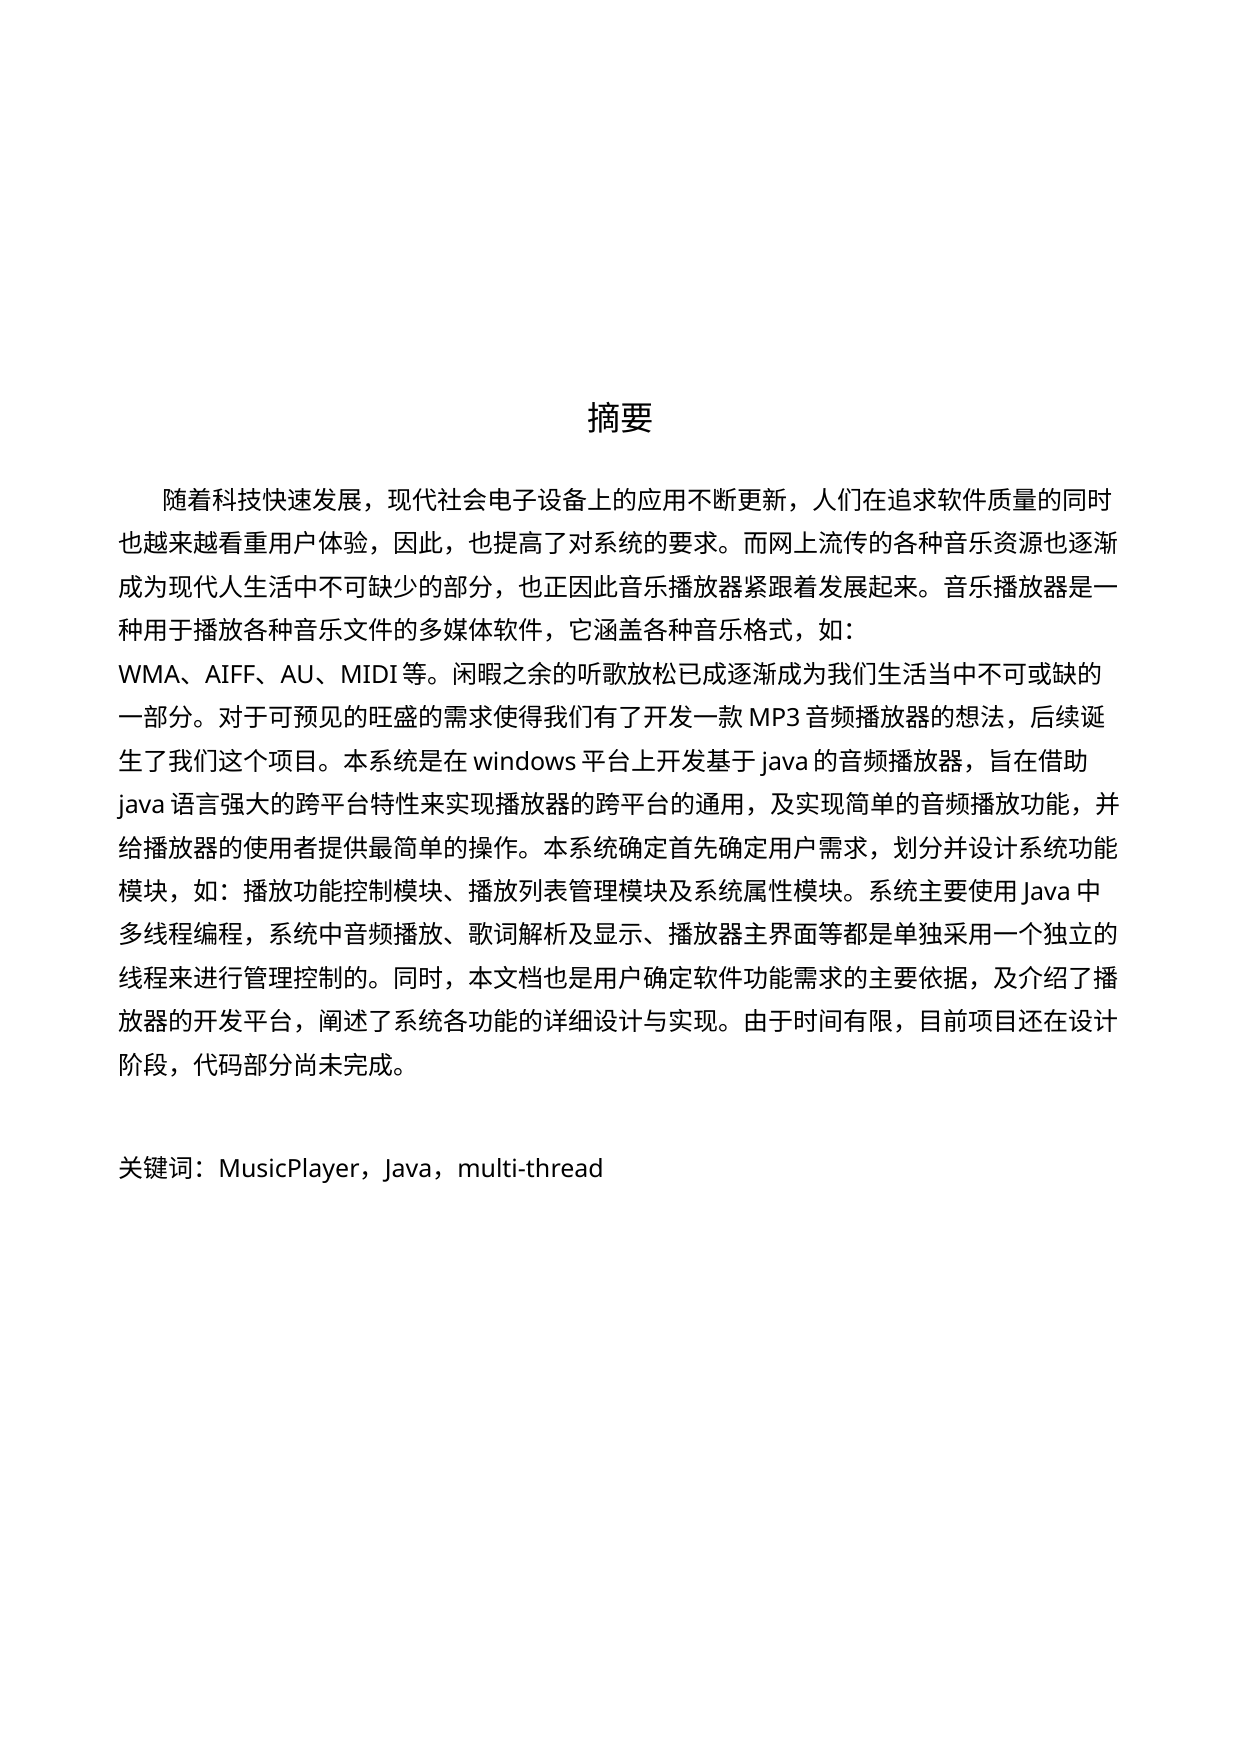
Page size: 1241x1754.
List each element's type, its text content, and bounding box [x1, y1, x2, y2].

subtitle 摘要 [118, 392, 1122, 440]
text 关键词：MusicPlayer，Java，multi-thread [118, 1149, 1122, 1185]
text 随着科技快速发展，现代社会电子设备上的应用不断更新，人们在追求软件质量的同时也越来越看重用户体验，因此，也提高了对系统的要求。而网上流传的各种音乐资源也逐渐成为现代人生活中不可缺少的部分，也正因此音乐播放器紧跟着发展起来。音乐播放器是一种用于播放各种音乐文件的多媒体软件，它涵盖各种音乐格式，如：WMA、AIFF、AU、MIDI等。闲暇之余的听歌放松已成逐渐成为我们生活当中不可或缺的一部分。对于可预见的旺盛的需求使得我们有了开发一款MP3音频播放器的想法，后续诞生了我们这个项目。本系统是在windows平台上开发基于java的音频播放器，旨在借助java语言强大的跨平台特性来实现播放器的跨平台的通用，及实现简单的音频播放功能，并给播放器的使用者提供最简单的操作。本系统确定首先确定用户需求，划分并设计系统功能模块，如：播放功能控制模块、播放列表管理模块及系统属性模块。系统主要使用Java中多线程编程，系统中音频播放、歌词解析及显示、播放器主界面等都是单独采用一个独立的线程来进行管理控制的。同时，本文档也是用户确定软件功能需求的主要依据，及介绍了播放器的开发平台，阐述了系统各功能的详细设计与实现。由于时间有限，目前项目还在设计阶段，代码部分尚未完成。 [118, 481, 1122, 1081]
